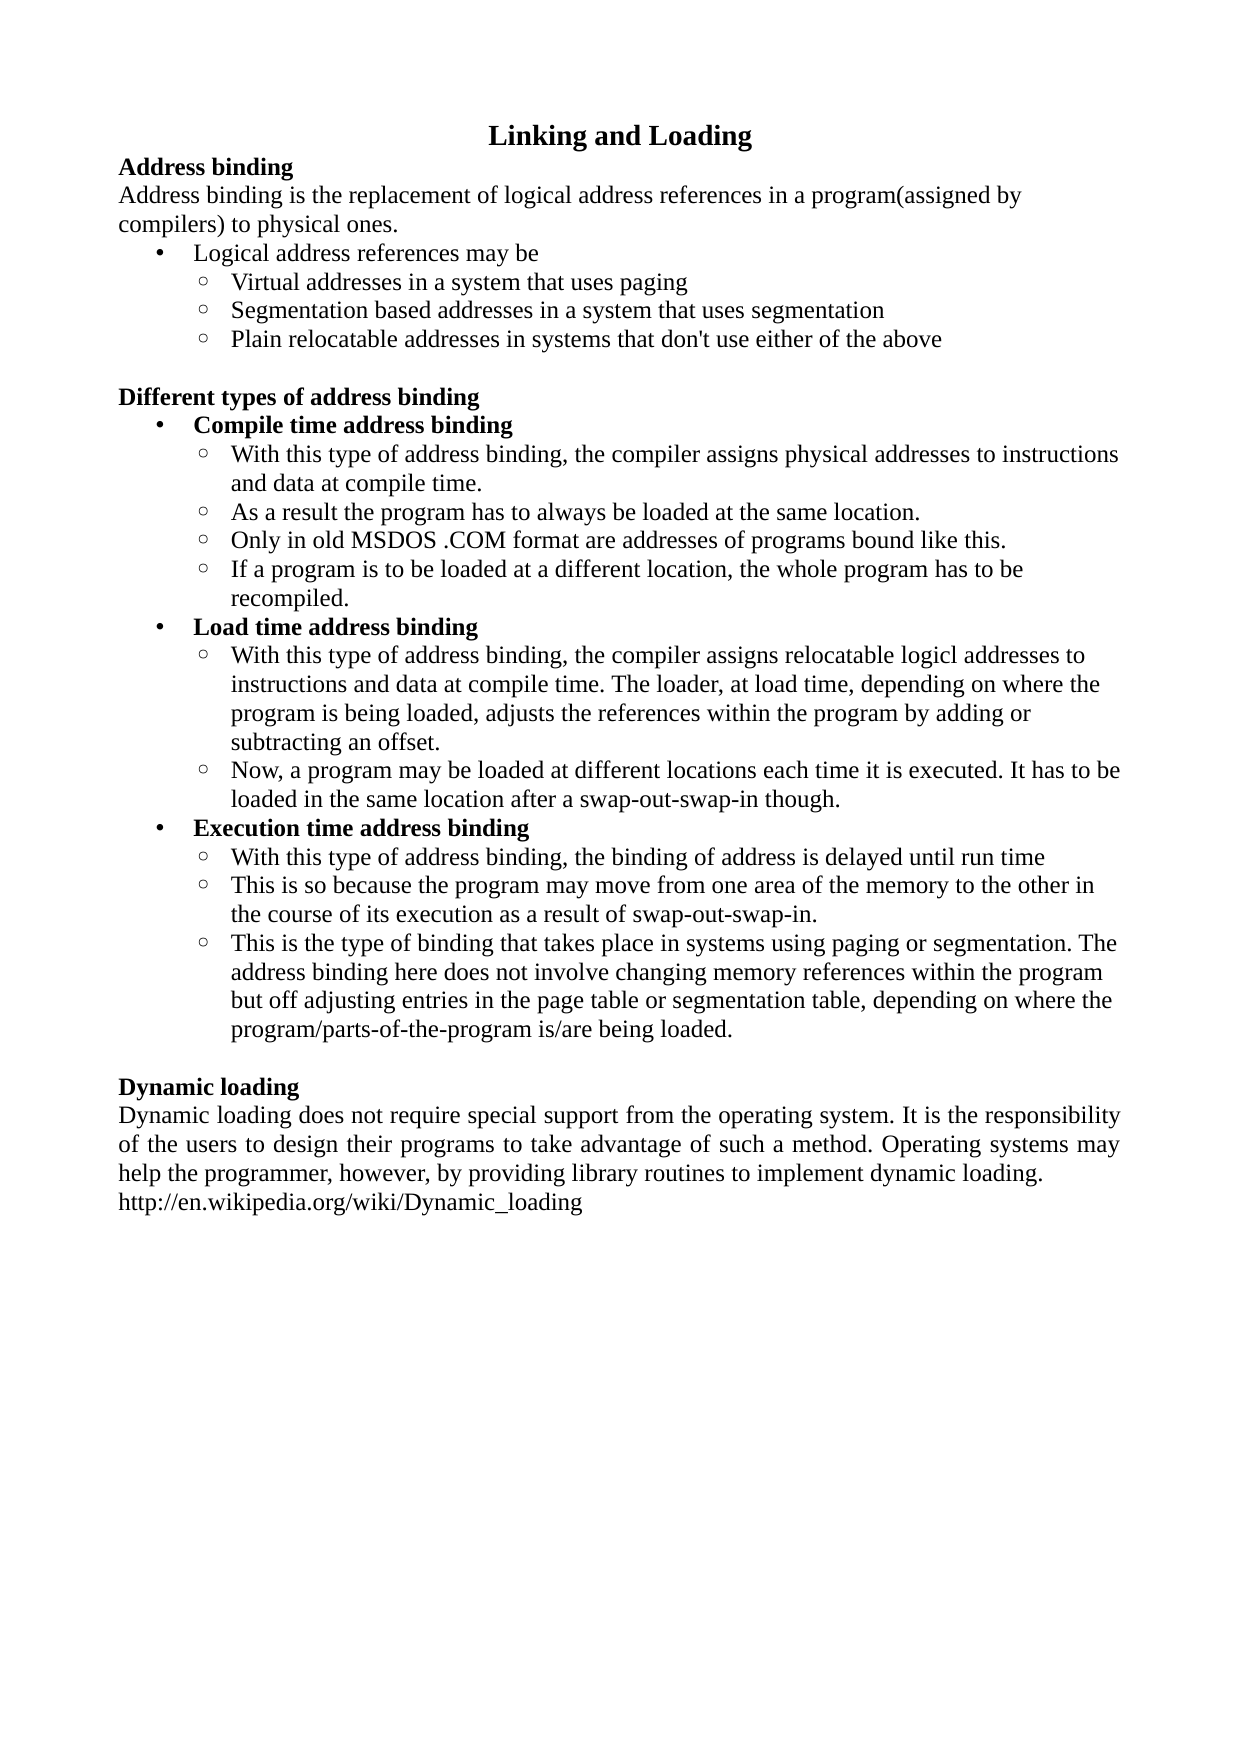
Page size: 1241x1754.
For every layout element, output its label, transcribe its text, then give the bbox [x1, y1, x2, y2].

text Linking and Loading [118, 118, 1122, 152]
list Compile time address binding [156, 410, 1122, 439]
list Segmentation based addresses in a system that uses segmentation [193, 295, 1122, 324]
list Plain relocatable addresses in systems that don't use either of the above [193, 324, 1122, 353]
list If a program is to be loaded at a different location, the whole program has to be recompiled. [193, 554, 1122, 612]
list Logical address references may be [156, 238, 1122, 267]
list Load time address binding [156, 612, 1122, 640]
list This is so because the program may move from one area of the memory to the other in the course of its execution as a result of swap-out-swap-in. [193, 870, 1122, 928]
text Address binding is the replacement of logical address references in a program(assigned by compilers) to physical ones. [118, 180, 1122, 238]
list Now, a program may be loaded at different locations each time it is executed. It has to be loaded in the same location after a swap-out-swap-in though. [193, 755, 1122, 813]
list Virtual addresses in a system that uses paging [193, 267, 1122, 295]
text Different types of address binding [118, 382, 1122, 410]
list Only in old MSDOS .COM format are addresses of programs bound like this. [193, 525, 1122, 554]
list This is the type of binding that takes place in systems using paging or segmentation. The address binding here does not involve changing memory references within the program but off adjusting entries in the page table or segmentation table, depending on where the program/parts-of-the-program is/are being loaded. [193, 928, 1122, 1043]
text Dynamic loading [118, 1072, 1122, 1100]
list As a result the program has to always be loaded at the same location. [193, 497, 1122, 525]
text http://en.wikipedia.org/wiki/Dynamic_loading [118, 1187, 1122, 1215]
text Dynamic loading does not require special support from the operating system. It is the responsibility of the users to design their programs to take advantage of such a method. Operating systems may help the programmer, however, by providing library routines to implement dynamic loading. [118, 1100, 1122, 1187]
list With this type of address binding, the binding of address is delayed until run time [193, 842, 1122, 870]
list With this type of address binding, the compiler assigns relocatable logicl addresses to instructions and data at compile time. The loader, at load time, depending on where the program is being loaded, adjusts the references within the program by adding or subtracting an offset. [193, 640, 1122, 755]
list Execution time address binding [156, 813, 1122, 842]
text Address binding [118, 152, 1122, 180]
list With this type of address binding, the compiler assigns physical addresses to instructions and data at compile time. [193, 439, 1122, 497]
